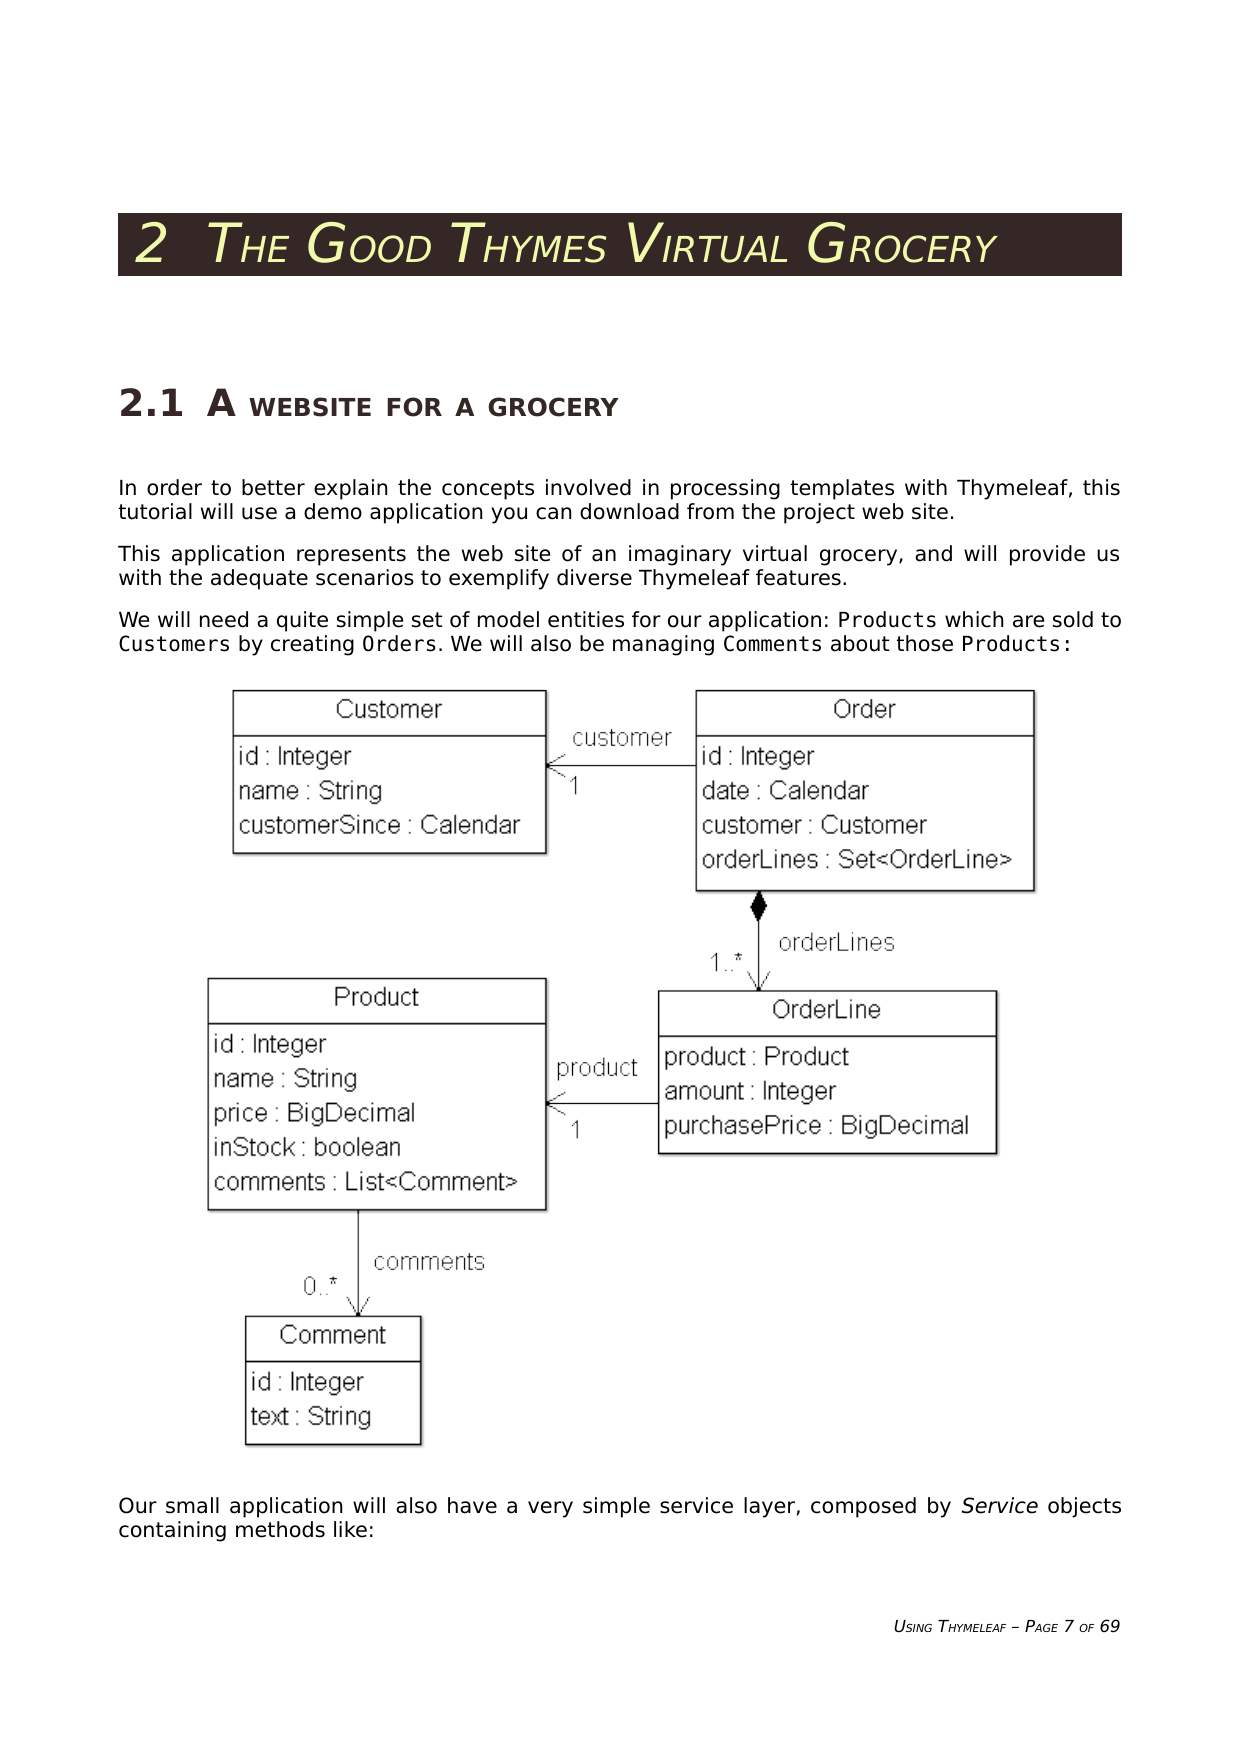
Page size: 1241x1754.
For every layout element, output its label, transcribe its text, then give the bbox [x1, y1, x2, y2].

text This application represents the web site of an imaginary virtual grocery, and will provide us with the adequate scenarios to exemplify diverse Thymeleaf features. [118, 542, 1122, 591]
text Our small application will also have a very simple service layer, composed by Service objects containing methods like: [118, 674, 1122, 1542]
subtitle The Good Thymes Virtual Grocery [118, 213, 1122, 276]
picture [170, 665, 1071, 1494]
text In order to better explain the concepts involved in processing templates with Thymeleaf, this tutorial will use a demo application you can download from the project web site. [118, 476, 1122, 524]
subtitle A website for a grocery [118, 382, 1122, 426]
text We will need a quite simple set of model entities for our application: Products which are sold to Customers by creating Orders. We will also be managing Comments about those Products: [118, 608, 1122, 657]
